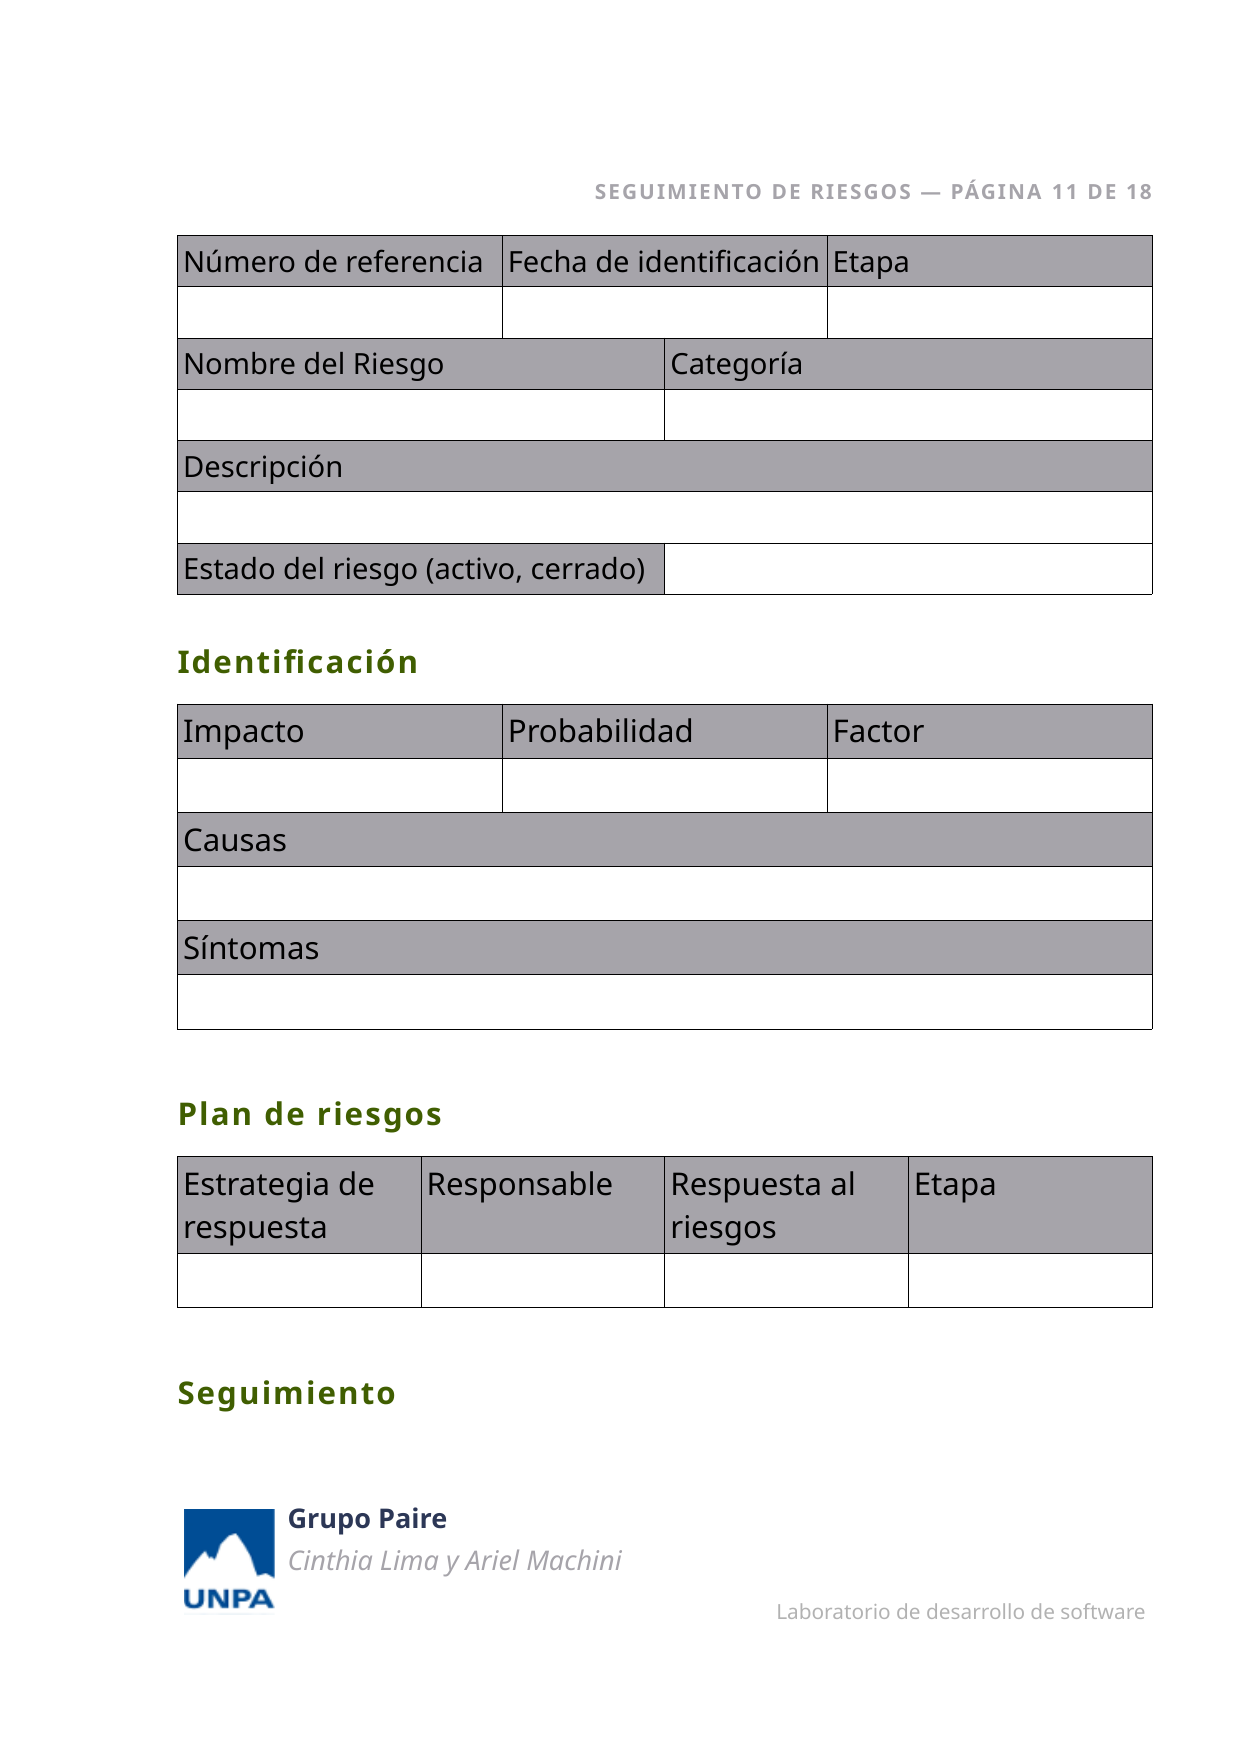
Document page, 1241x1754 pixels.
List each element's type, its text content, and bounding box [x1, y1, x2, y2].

table_header Probabilidad [503, 705, 827, 758]
table_cell [665, 1254, 908, 1307]
text Plan de riesgos [177, 1092, 1152, 1135]
table_cell [178, 1254, 421, 1307]
table_cell Categoría [665, 339, 1152, 389]
table_header Número de referencia [178, 236, 502, 286]
table_cell [909, 1254, 1152, 1307]
table_cell Causas [178, 813, 1152, 866]
table_cell [828, 759, 1152, 812]
table_cell [178, 759, 502, 812]
picture [184, 1509, 275, 1615]
table_cell Síntomas [178, 921, 1152, 974]
table_cell [178, 975, 1152, 1028]
table_cell [422, 1254, 664, 1307]
table_cell Estado del riesgo (activo, cerrado) [178, 544, 664, 594]
table_cell [503, 287, 827, 338]
table_cell Descripción [178, 441, 1152, 491]
table_header Estrategia de respuesta [178, 1157, 421, 1253]
text Identificación [177, 639, 1152, 682]
table_header Fecha de identificación [503, 236, 827, 286]
table_cell [178, 867, 1152, 920]
text Seguimiento [177, 1371, 1152, 1414]
table_header Responsable [422, 1157, 664, 1253]
table_header Etapa [828, 236, 1152, 286]
table_cell [828, 287, 1152, 338]
table_header Impacto [178, 705, 502, 758]
table_cell [665, 390, 1152, 440]
table_cell Nombre del Riesgo [178, 339, 664, 389]
table_cell [178, 492, 1152, 543]
table_header Etapa [909, 1157, 1152, 1253]
table_header Respuesta al riesgos [665, 1157, 908, 1253]
table_cell [503, 759, 827, 812]
table_cell [665, 544, 1152, 594]
table_cell [178, 287, 502, 338]
table_cell [178, 390, 664, 440]
table_header Factor [828, 705, 1152, 758]
